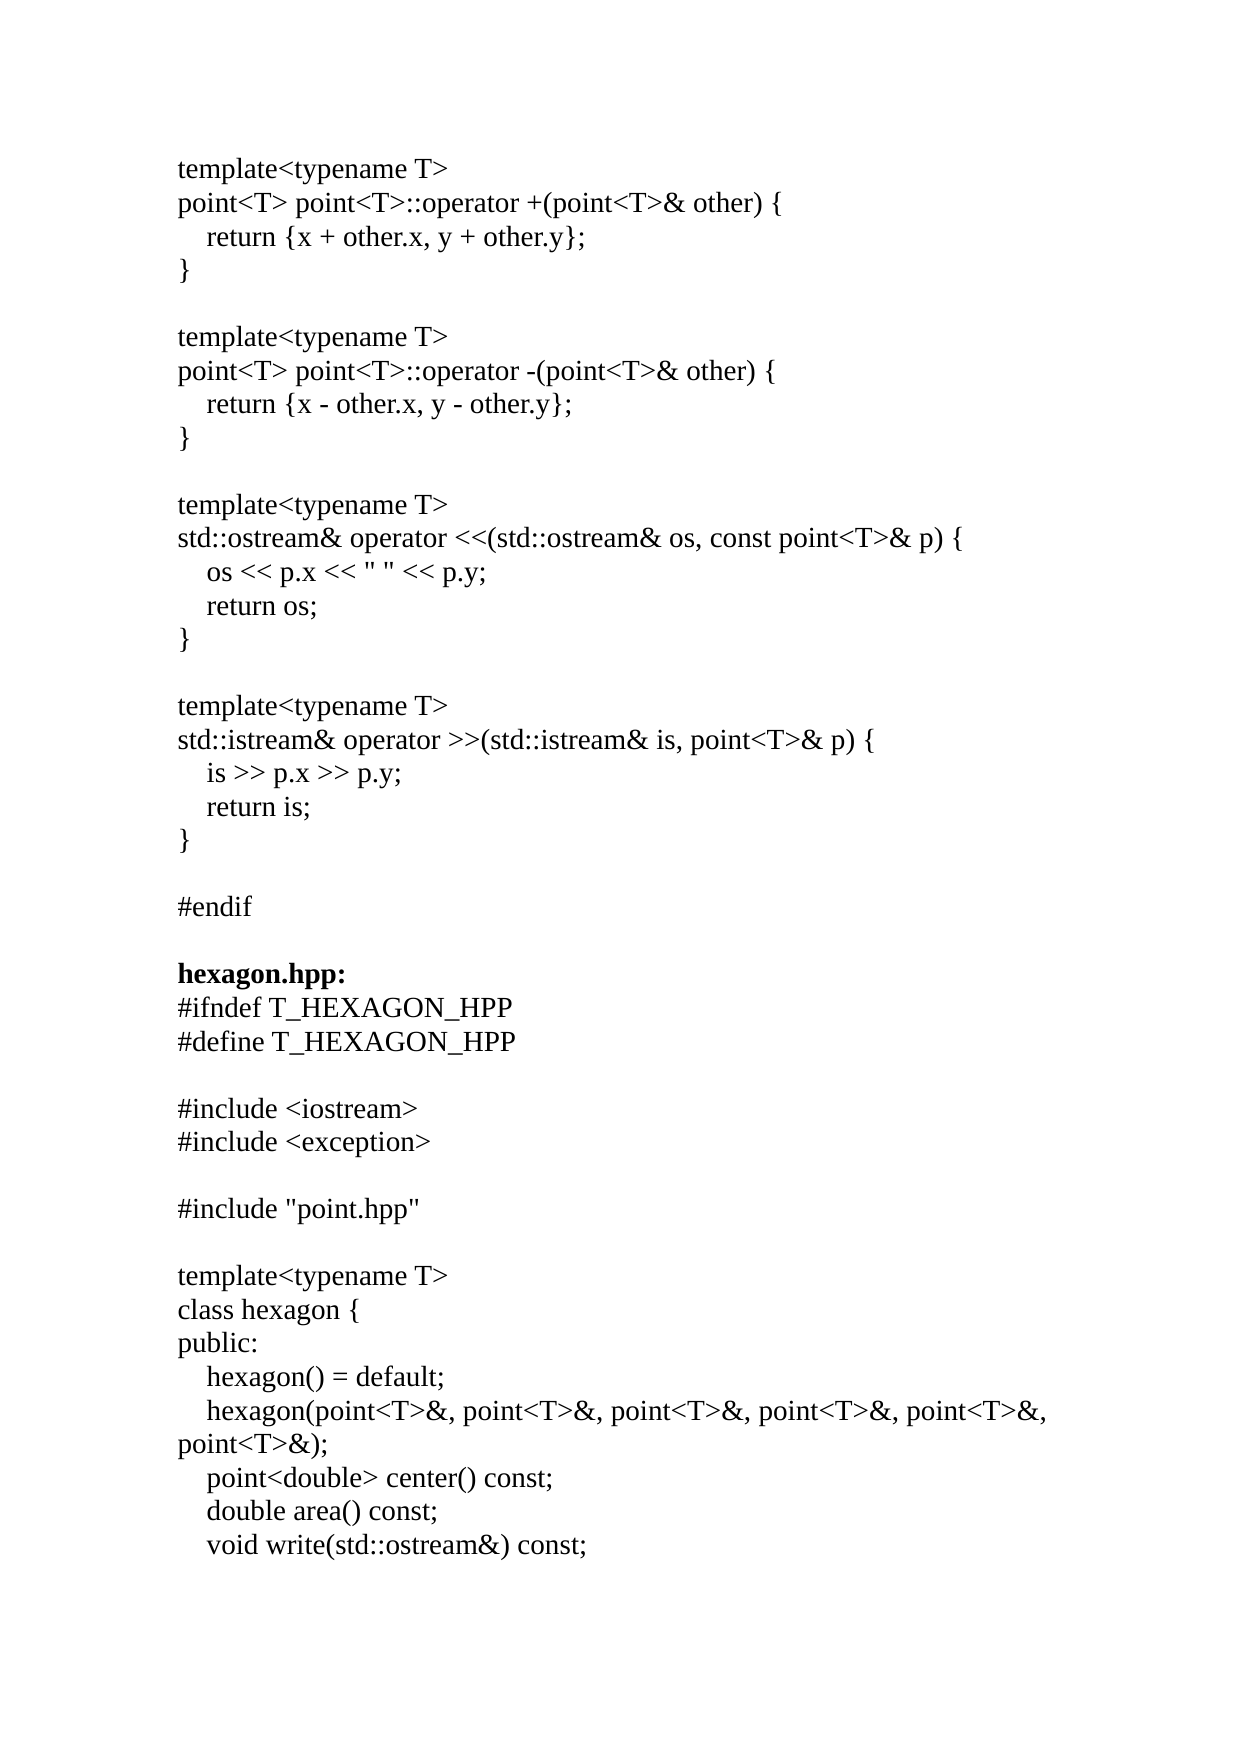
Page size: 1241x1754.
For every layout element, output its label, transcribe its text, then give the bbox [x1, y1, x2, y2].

text } [177, 252, 1152, 286]
text } [177, 621, 1152, 655]
text template<typename T> [177, 487, 1152, 521]
text double area() const; [177, 1493, 1152, 1527]
text std::istream& operator >>(std::istream& is, point<T>& p) { [177, 722, 1152, 755]
text template<typename T> [177, 1258, 1152, 1292]
text return {x + other.x, y + other.y}; [177, 219, 1152, 252]
text #endif [177, 889, 1152, 923]
text hexagon.hpp: [177, 957, 1152, 990]
text return {x - other.x, y - other.y}; [177, 386, 1152, 420]
text template<typename T> [177, 319, 1152, 353]
text hexagon() = default; [177, 1359, 1152, 1393]
text void write(std::ostream&) const; [177, 1527, 1152, 1560]
text hexagon(point<T>&, point<T>&, point<T>&, point<T>&, point<T>&, point<T>&); [177, 1393, 1152, 1460]
text return is; [177, 789, 1152, 822]
text os << p.x << " " << p.y; [177, 554, 1152, 588]
text return os; [177, 588, 1152, 621]
text #include "point.hpp" [177, 1191, 1152, 1225]
text #ifndef T_HEXAGON_HPP [177, 990, 1152, 1024]
text is >> p.x >> p.y; [177, 755, 1152, 789]
text } [177, 420, 1152, 453]
text template<typename T> [177, 152, 1152, 185]
text class hexagon { [177, 1292, 1152, 1326]
text #include <exception> [177, 1124, 1152, 1158]
text #include <iostream> [177, 1091, 1152, 1124]
text std::ostream& operator <<(std::ostream& os, const point<T>& p) { [177, 521, 1152, 554]
text point<T> point<T>::operator -(point<T>& other) { [177, 353, 1152, 386]
text public: [177, 1326, 1152, 1359]
text } [177, 822, 1152, 856]
text point<T> point<T>::operator +(point<T>& other) { [177, 185, 1152, 219]
text template<typename T> [177, 688, 1152, 722]
text point<double> center() const; [177, 1460, 1152, 1493]
text #define T_HEXAGON_HPP [177, 1024, 1152, 1057]
